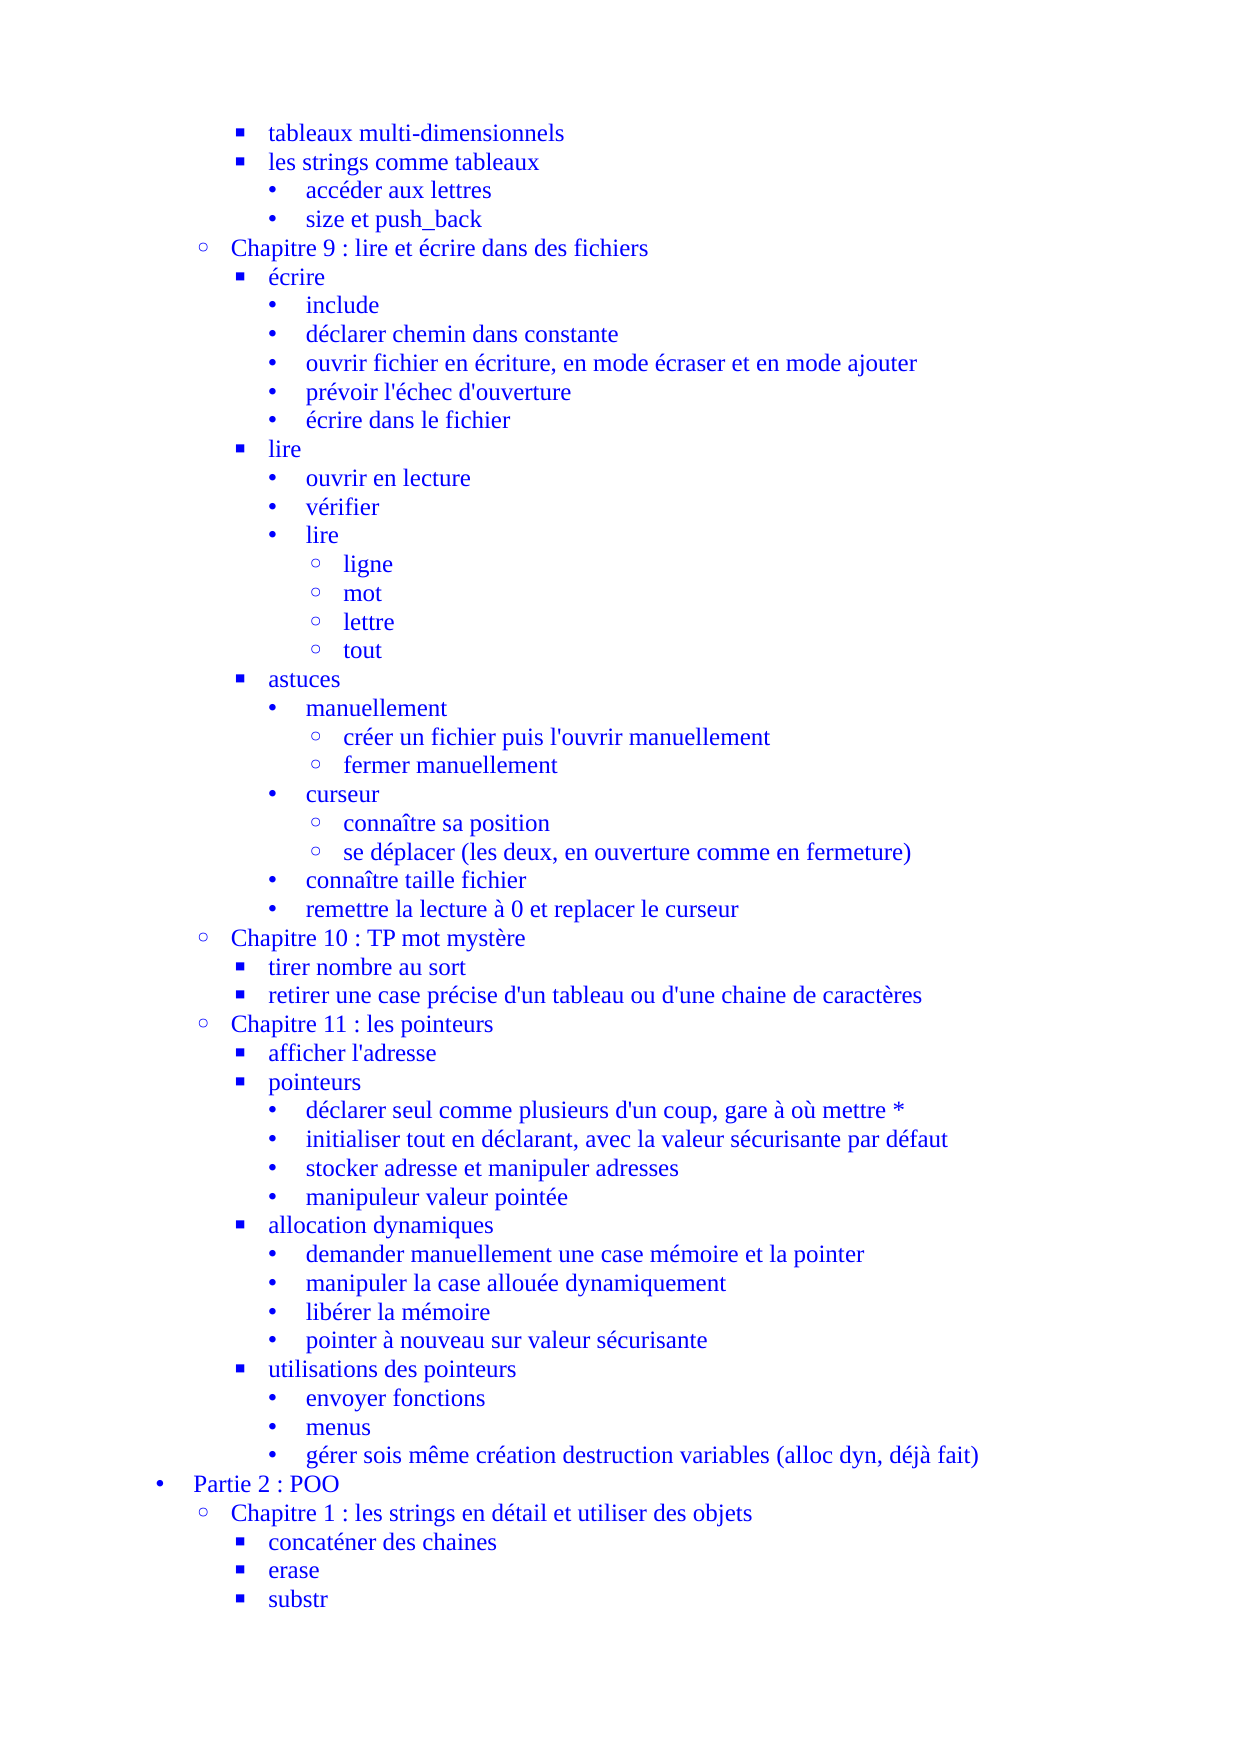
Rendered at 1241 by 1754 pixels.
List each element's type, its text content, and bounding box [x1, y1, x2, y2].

list Chapitre 9 : lire et écrire dans des fichiers [193, 233, 1122, 262]
list Chapitre 11 : les pointeurs [193, 1009, 1122, 1038]
list afficher l'adresse [231, 1038, 1122, 1067]
list lire [231, 434, 1122, 463]
list mot [306, 578, 1122, 607]
list ligne [306, 549, 1122, 578]
list écrire [231, 262, 1122, 291]
list pointeurs [231, 1067, 1122, 1096]
list tirer nombre au sort [231, 952, 1122, 981]
list envoyer fonctions [268, 1383, 1122, 1412]
list déclarer seul comme plusieurs d'un coup, gare à où mettre * [268, 1096, 1122, 1124]
list Chapitre 10 : TP mot mystère [193, 923, 1122, 952]
list créer un fichier puis l'ouvrir manuellement [306, 722, 1122, 751]
list tableaux multi-dimensionnels [231, 118, 1122, 147]
list lettre [306, 607, 1122, 636]
list concaténer des chaines [231, 1527, 1122, 1556]
list ouvrir fichier en écriture, en mode écraser et en mode ajouter [268, 348, 1122, 377]
list manuellement [268, 693, 1122, 722]
list allocation dynamiques [231, 1211, 1122, 1239]
list retirer une case précise d'un tableau ou d'une chaine de caractères [231, 981, 1122, 1009]
list connaître sa position [306, 808, 1122, 837]
list erase [231, 1556, 1122, 1584]
list ouvrir en lecture [268, 463, 1122, 492]
list manipuler la case allouée dynamiquement [268, 1268, 1122, 1297]
list accéder aux lettres [268, 176, 1122, 204]
list libérer la mémoire [268, 1297, 1122, 1326]
list Chapitre 1 : les strings en détail et utiliser des objets [193, 1498, 1122, 1527]
list lire [268, 521, 1122, 549]
list tout [306, 636, 1122, 664]
list connaître taille fichier [268, 866, 1122, 894]
list gérer sois même création destruction variables (alloc dyn, déjà fait) [268, 1441, 1122, 1469]
list prévoir l'échec d'ouverture [268, 377, 1122, 406]
list demander manuellement une case mémoire et la pointer [268, 1239, 1122, 1268]
list curseur [268, 779, 1122, 808]
list stocker adresse et manipuler adresses [268, 1153, 1122, 1182]
list déclarer chemin dans constante [268, 319, 1122, 348]
list astuces [231, 664, 1122, 693]
list pointer à nouveau sur valeur sécurisante [268, 1326, 1122, 1354]
list écrire dans le fichier [268, 406, 1122, 434]
list fermer manuellement [306, 751, 1122, 779]
list menus [268, 1412, 1122, 1441]
list se déplacer (les deux, en ouverture comme en fermeture) [306, 837, 1122, 866]
list manipuleur valeur pointée [268, 1182, 1122, 1211]
list remettre la lecture à 0 et replacer le curseur [268, 894, 1122, 923]
list Partie 2 : POO [156, 1469, 1122, 1498]
list substr [231, 1584, 1122, 1613]
list include [268, 291, 1122, 319]
list initialiser tout en déclarant, avec la valeur sécurisante par défaut [268, 1124, 1122, 1153]
list utilisations des pointeurs [231, 1354, 1122, 1383]
list les strings comme tableaux [231, 147, 1122, 176]
list vérifier [268, 492, 1122, 521]
list size et push_back [268, 204, 1122, 233]
